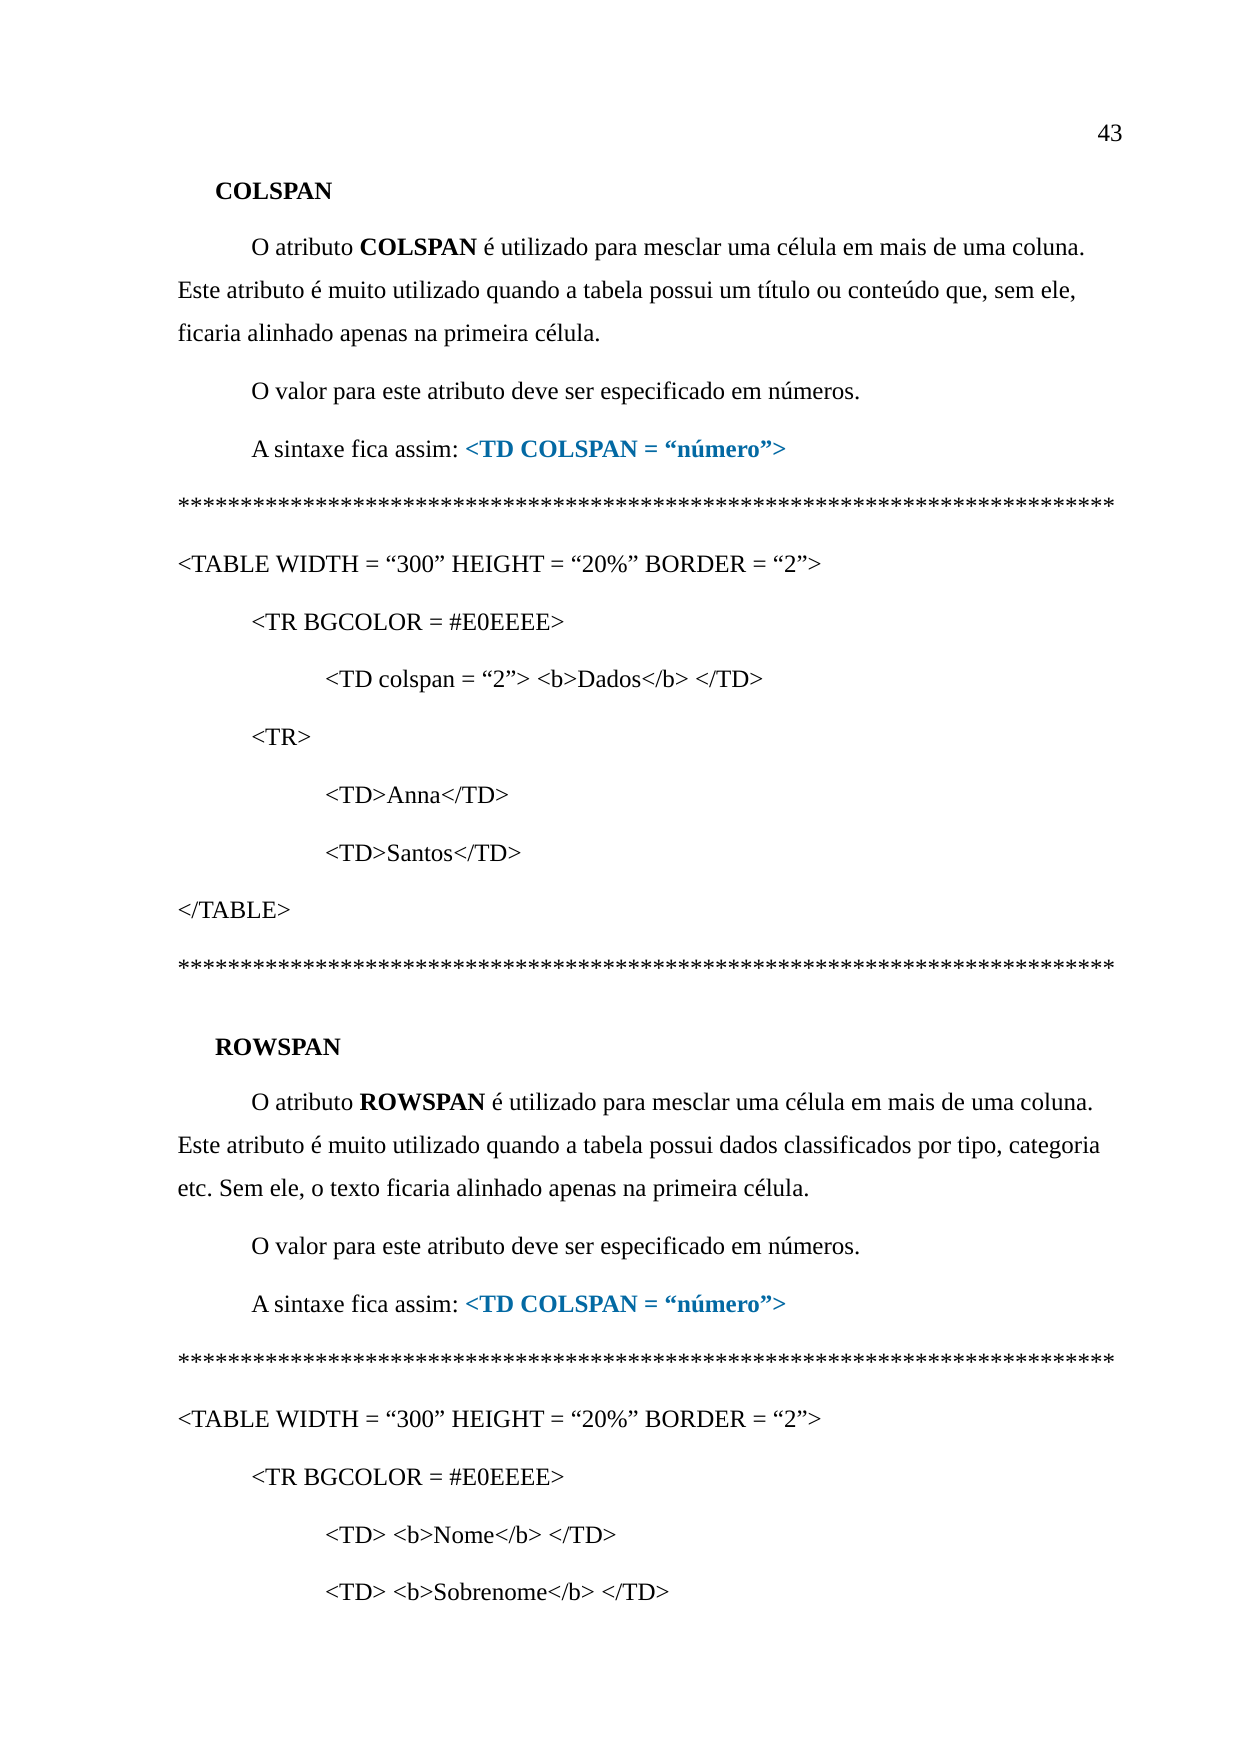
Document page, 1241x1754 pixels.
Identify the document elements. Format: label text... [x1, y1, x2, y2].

text <TD colspan = “2”> <b>Dados</b> </TD> [177, 664, 1122, 693]
text <TD>Anna</TD> [177, 780, 1122, 809]
text O atributo ROWSPAN é utilizado para mesclar uma célula em mais de uma coluna. Este atributo é muito utilizado quando a tabela possui dados classificados por tipo, categoria etc. Sem ele, o texto ficaria alinhado apenas na primeira célula. [177, 1087, 1122, 1202]
text *************************************************************************** [177, 1347, 1122, 1375]
text <TABLE WIDTH = “300” HEIGHT = “20%” BORDER = “2”> [177, 549, 1122, 578]
text </TABLE> [177, 895, 1122, 924]
text O atributo COLSPAN é utilizado para mesclar uma célula em mais de uma coluna. Este atributo é muito utilizado quando a tabela possui um título ou conteúdo que, sem ele, ficaria alinhado apenas na primeira célula. [177, 232, 1122, 347]
text <TR> [177, 722, 1122, 751]
text *************************************************************************** [177, 953, 1122, 982]
text O valor para este atributo deve ser especificado em números. [177, 1231, 1122, 1260]
text O valor para este atributo deve ser especificado em números. [177, 376, 1122, 405]
text A sintaxe fica assim: <TD COLSPAN = “número”> [177, 1289, 1122, 1318]
text <TR BGCOLOR = #E0EEEE> [177, 607, 1122, 636]
subtitle Rowspan [215, 1032, 1122, 1060]
text <TD> <b>Sobrenome</b> </TD> [177, 1577, 1122, 1606]
subtitle Colspan [215, 176, 1122, 205]
text <TD> <b>Nome</b> </TD> [177, 1520, 1122, 1548]
text A sintaxe fica assim: <TD COLSPAN = “número”> [177, 434, 1122, 462]
text <TABLE WIDTH = “300” HEIGHT = “20%” BORDER = “2”> [177, 1404, 1122, 1433]
text <TD>Santos</TD> [177, 838, 1122, 866]
text <TR BGCOLOR = #E0EEEE> [177, 1462, 1122, 1491]
text *************************************************************************** [177, 491, 1122, 520]
